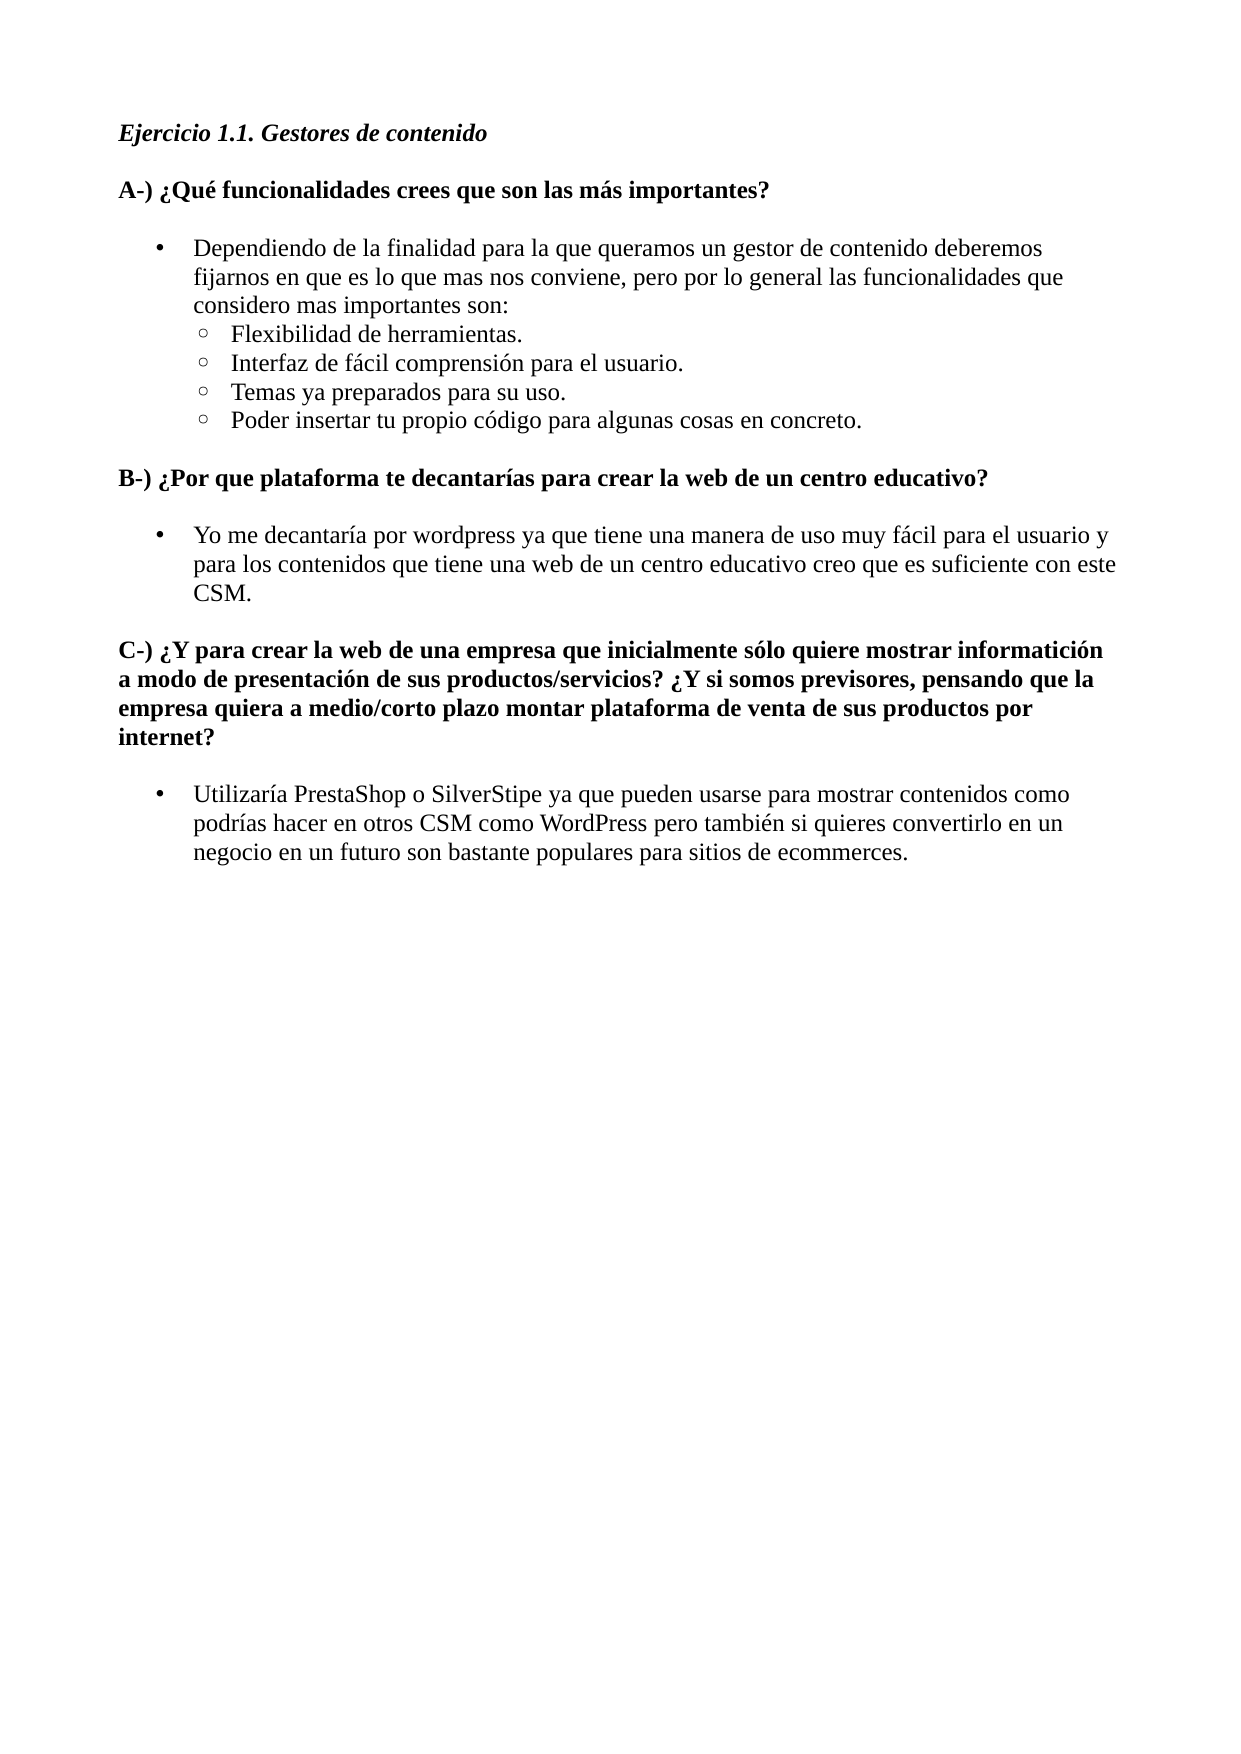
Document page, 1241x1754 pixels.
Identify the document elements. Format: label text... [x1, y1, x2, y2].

list Temas ya preparados para su uso. [193, 377, 1122, 406]
list Utilizaría PrestaShop o SilverStipe ya que pueden usarse para mostrar contenidos como podrías hacer en otros CSM como WordPress pero también si quieres convertirlo en un negocio en un futuro son bastante populares para sitios de ecommerces. [156, 779, 1122, 866]
text Ejercicio 1.1. Gestores de contenido [118, 118, 1122, 147]
text A-) ¿Qué funcionalidades crees que son las más importantes? [118, 176, 1122, 204]
list Poder insertar tu propio código para algunas cosas en concreto. [193, 406, 1122, 434]
list Interfaz de fácil comprensión para el usuario. [193, 348, 1122, 377]
list Flexibilidad de herramientas. [193, 319, 1122, 348]
text C-) ¿Y para crear la web de una empresa que inicialmente sólo quiere mostrar informatición a modo de presentación de sus productos/servicios? ¿Y si somos previsores, pensando que la empresa quiera a medio/corto plazo montar plataforma de venta de sus productos por internet? [118, 636, 1122, 751]
text B-) ¿Por que plataforma te decantarías para crear la web de un centro educativo? [118, 463, 1122, 492]
list Dependiendo de la finalidad para la que queramos un gestor de contenido deberemos fijarnos en que es lo que mas nos conviene, pero por lo general las funcionalidades que considero mas importantes son: [156, 233, 1122, 319]
list Yo me decantaría por wordpress ya que tiene una manera de uso muy fácil para el usuario y para los contenidos que tiene una web de un centro educativo creo que es suficiente con este CSM. [156, 521, 1122, 607]
